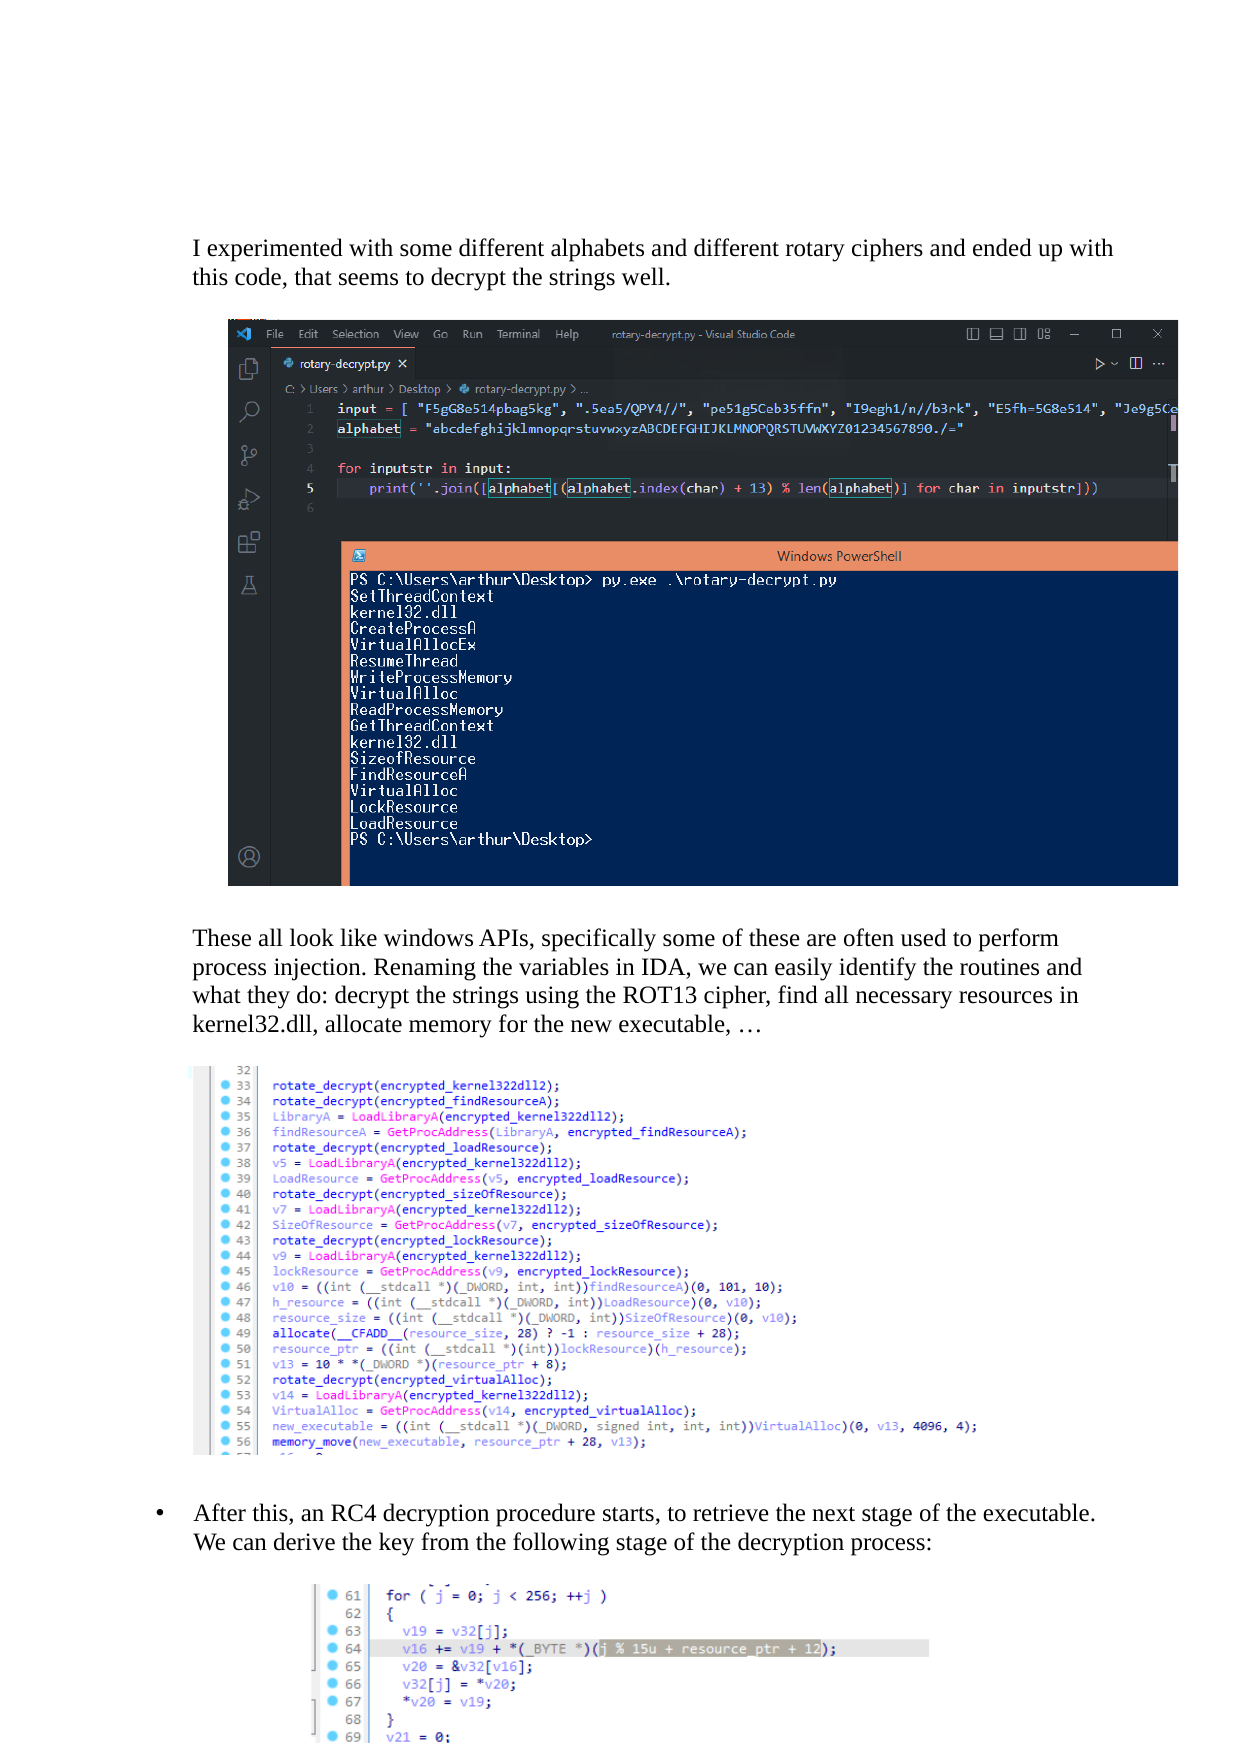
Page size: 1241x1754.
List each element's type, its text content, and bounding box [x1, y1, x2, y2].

text I experimented with some different alphabets and different rotary ciphers and ended up with this code, that seems to decrypt the strings well. [118, 233, 1122, 291]
picture [228, 319, 1179, 886]
text These all look like windows APIs, specifically some of these are often used to perform process injection. Renaming the variables in IDA, we can easily identify the routines and what they do: decrypt the strings using the ROT13 cipher, find all necessary resources in kernel32.dll, allocate memory for the new executable, … [118, 923, 1122, 1038]
picture [311, 1584, 930, 1743]
picture [188, 1066, 1053, 1455]
list After this, an RC4 decryption procedure starts, to retrieve the next stage of the executable. We can derive the key from the following stage of the decryption process: [156, 1498, 1122, 1556]
